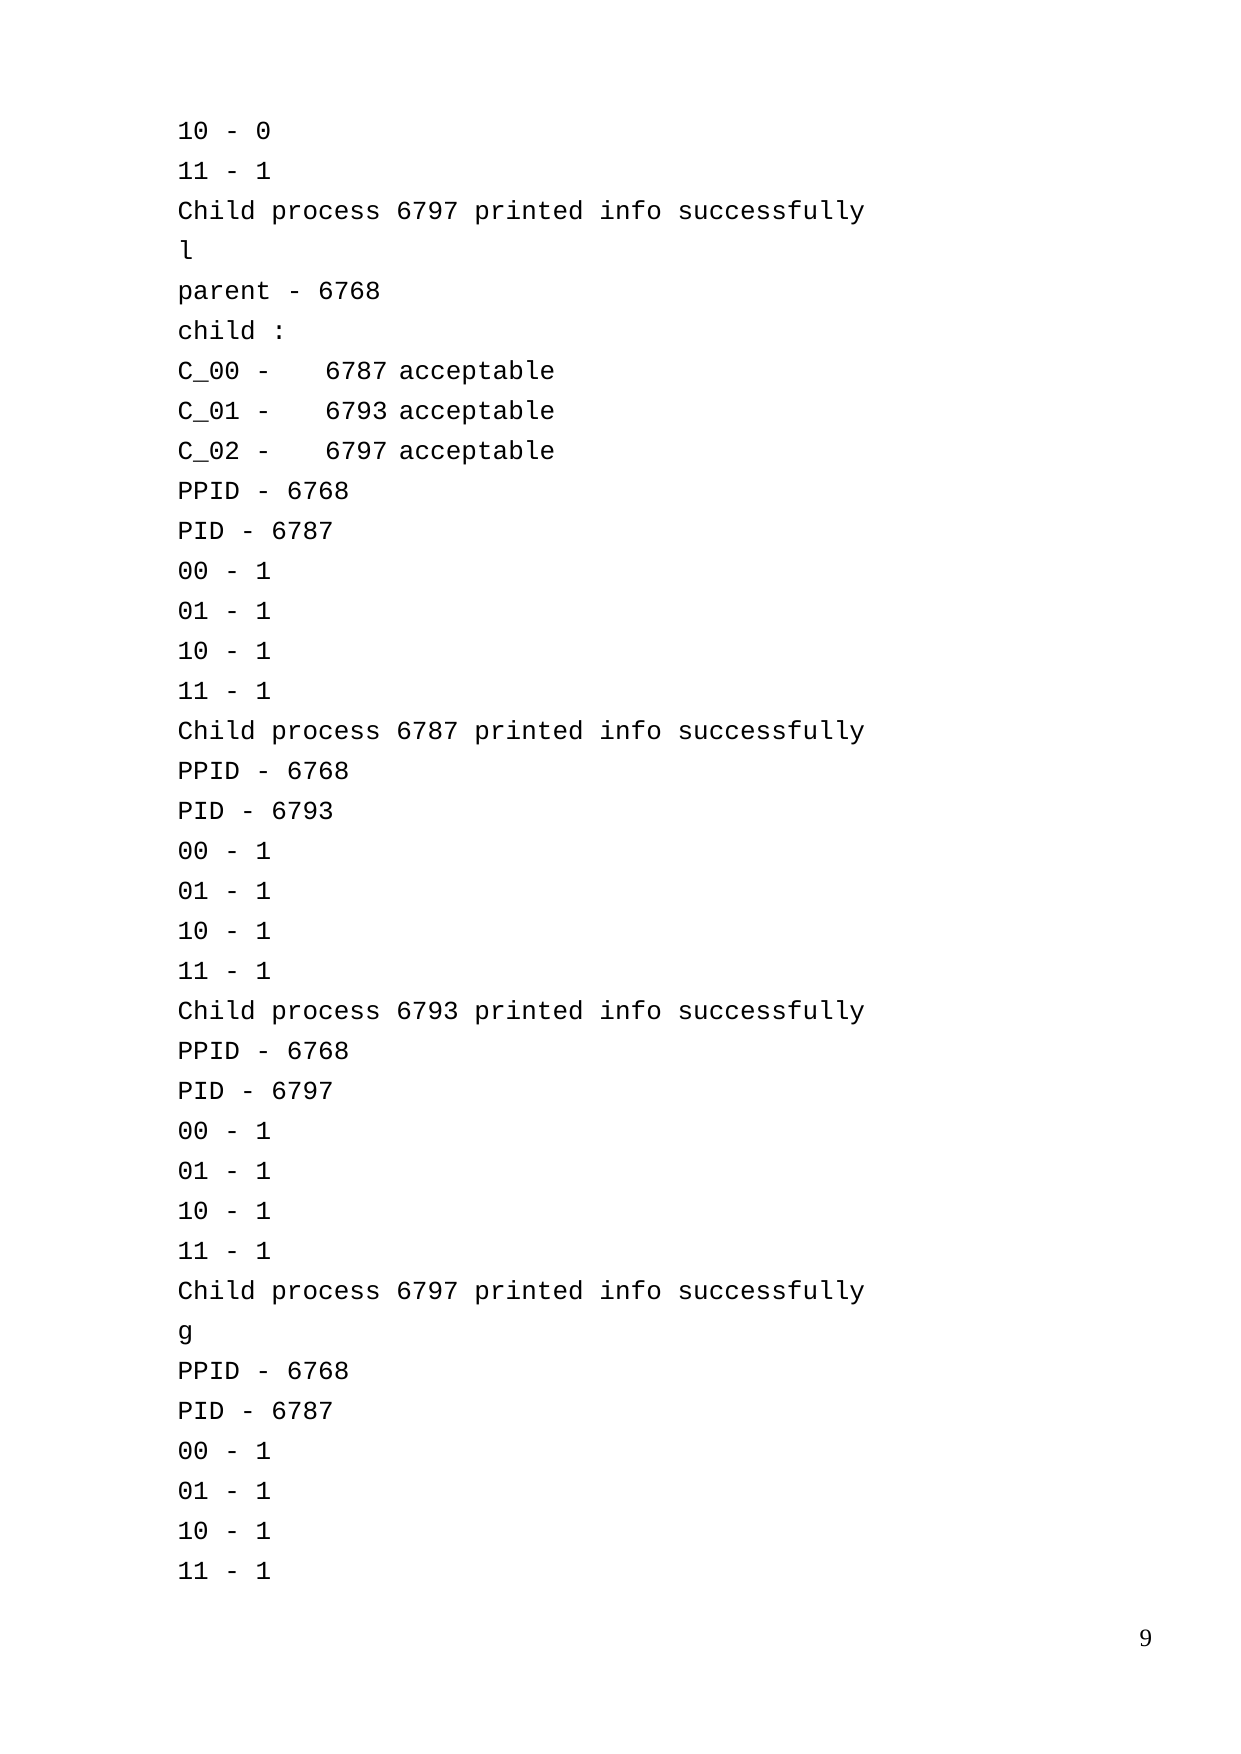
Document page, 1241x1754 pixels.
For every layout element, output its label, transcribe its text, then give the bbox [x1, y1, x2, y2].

text PPID - 6768 [349, 758, 1154, 788]
text PPID - 6768 [349, 1038, 1154, 1068]
text 11 - 1 [271, 1558, 1154, 1588]
text PID - 6797 [333, 1078, 1154, 1108]
text 10 - 1 [271, 638, 1154, 668]
text l [193, 238, 1154, 268]
text 10 - 1 [271, 1518, 1154, 1548]
text C_01 - 6793 acceptable [555, 398, 1154, 428]
text 10 - 1 [271, 1198, 1154, 1228]
text 10 - 0 [271, 118, 1154, 148]
text 01 - 1 [271, 598, 1154, 628]
text 00 - 1 [271, 558, 1154, 588]
text Child process 6797 printed info successfully [865, 198, 1154, 228]
text 01 - 1 [271, 878, 1154, 908]
text 00 - 1 [271, 838, 1154, 868]
text 01 - 1 [271, 1158, 1154, 1188]
text 00 - 1 [271, 1118, 1154, 1148]
text PID - 6787 [333, 1398, 1154, 1428]
text 11 - 1 [271, 958, 1154, 988]
text PPID - 6768 [349, 478, 1154, 508]
text g [193, 1318, 1154, 1348]
text Child process 6797 printed info successfully [865, 1278, 1154, 1308]
text PID - 6787 [333, 518, 1154, 548]
text C_00 - 6787 acceptable [555, 358, 1154, 388]
text 11 - 1 [271, 1238, 1154, 1268]
text parent - 6768 [380, 278, 1154, 308]
text child : [287, 318, 1154, 348]
text 00 - 1 [271, 1438, 1154, 1468]
text 11 - 1 [271, 678, 1154, 708]
text Child process 6787 printed info successfully [865, 718, 1154, 748]
text C_02 - 6797 acceptable [555, 438, 1154, 468]
text Child process 6793 printed info successfully [865, 998, 1154, 1028]
text 10 - 1 [271, 918, 1154, 948]
text PID - 6793 [333, 798, 1154, 828]
text 11 - 1 [271, 158, 1154, 188]
text 01 - 1 [271, 1478, 1154, 1508]
text PPID - 6768 [349, 1358, 1154, 1388]
